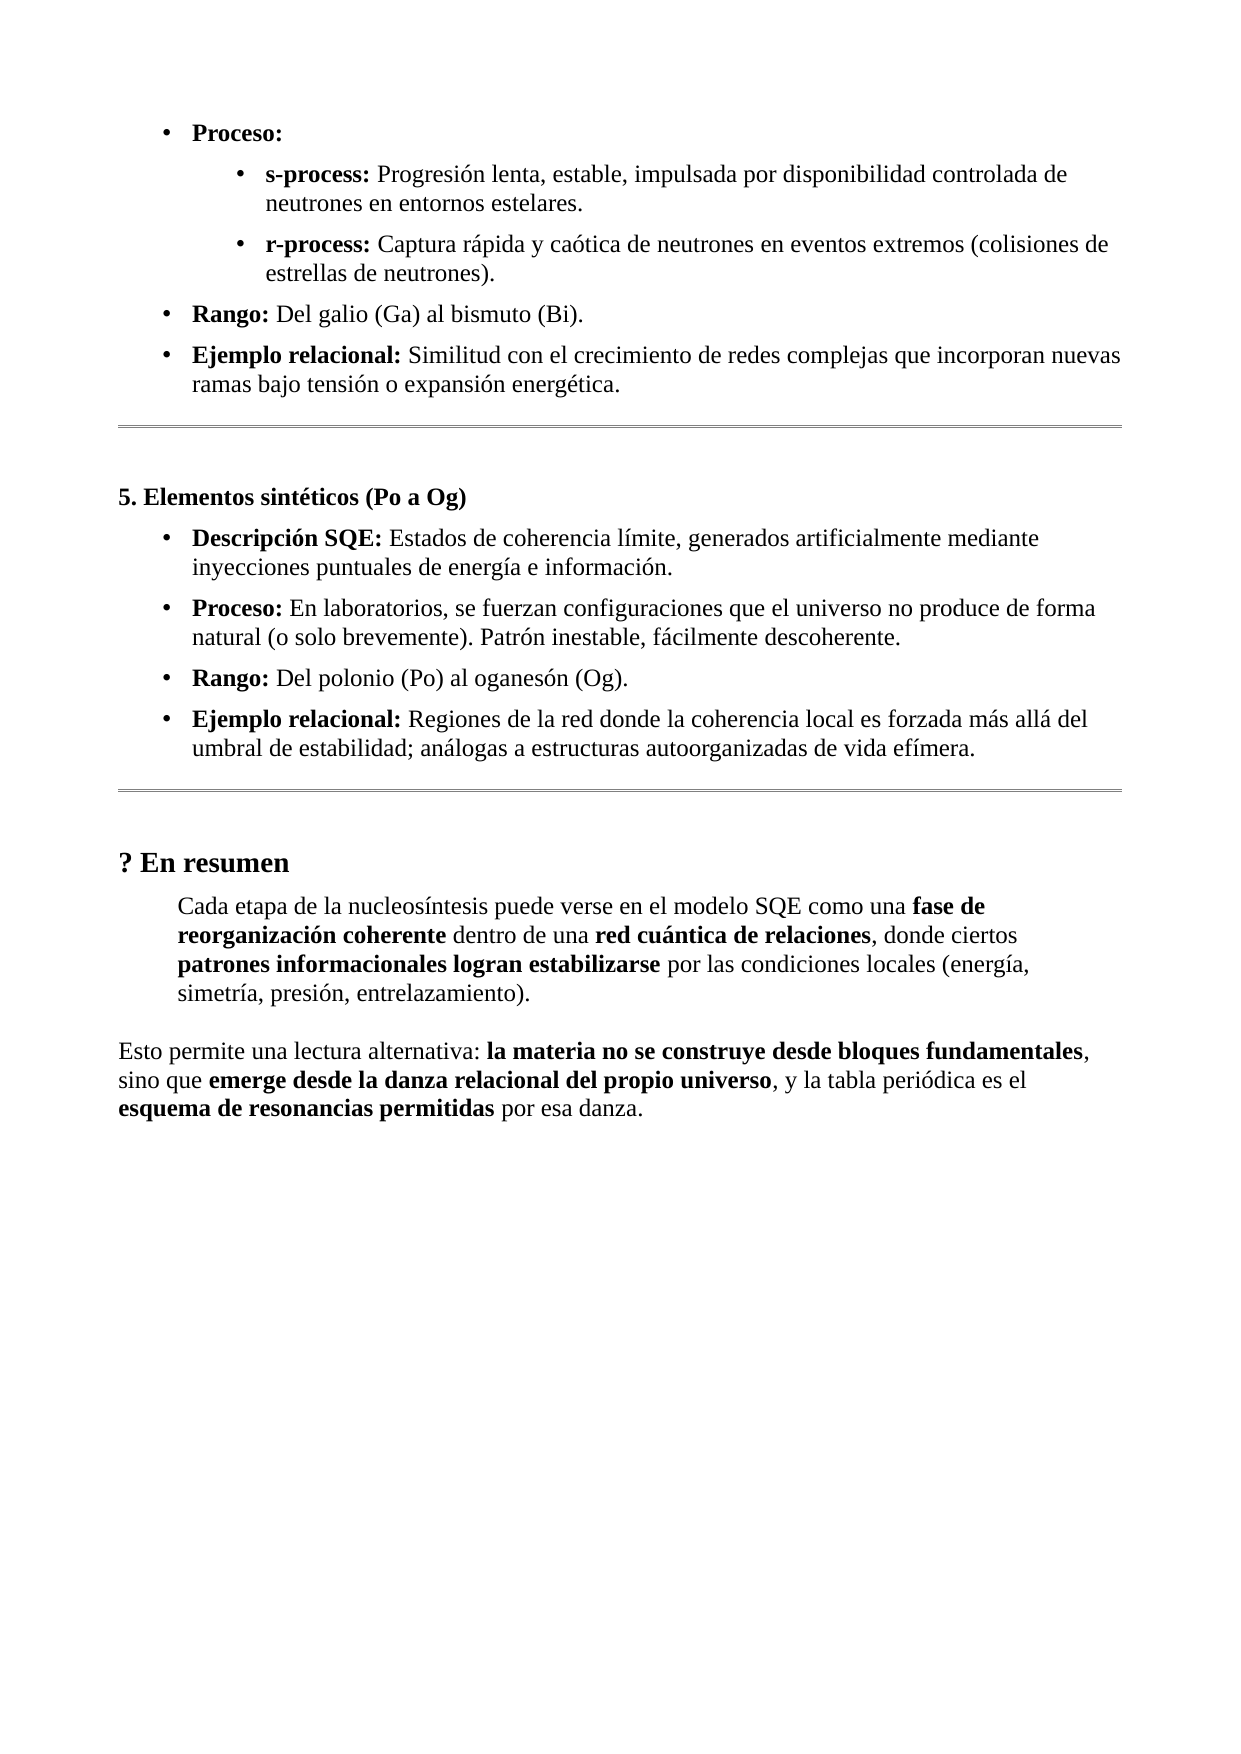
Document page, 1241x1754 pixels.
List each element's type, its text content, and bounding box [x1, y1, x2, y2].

text Esto permite una lectura alternativa: la materia no se construye desde bloques fundamentales, sino que emerge desde la danza relacional del propio universo, y la tabla periódica es el esquema de resonancias permitidas por esa danza. [118, 1036, 1122, 1122]
list Proceso: En laboratorios, se fuerzan configuraciones que el universo no produce de forma natural (o solo brevemente). Patrón inestable, fácilmente descoherente. [162, 593, 1122, 651]
subtitle ? En resumen [118, 845, 1122, 879]
list r-process: Captura rápida y caótica de neutrones en eventos extremos (colisiones de estrellas de neutrones). [236, 229, 1122, 287]
list Rango: Del polonio (Po) al oganesón (Og). [162, 663, 1122, 692]
list Proceso: [162, 118, 1122, 147]
list Rango: Del galio (Ga) al bismuto (Bi). [162, 299, 1122, 328]
list Ejemplo relacional: Similitud con el crecimiento de redes complejas que incorporan nuevas ramas bajo tensión o expansión energética. [162, 341, 1122, 398]
list Ejemplo relacional: Regiones de la red donde la coherencia local es forzada más allá del umbral de estabilidad; análogas a estructuras autoorganizadas de vida efímera. [162, 704, 1122, 762]
subtitle 5. Elementos sintéticos (Po a Og) [118, 482, 1122, 511]
list s-process: Progresión lenta, estable, impulsada por disponibilidad controlada de neutrones en entornos estelares. [236, 159, 1122, 217]
text Cada etapa de la nucleosíntesis puede verse en el modelo SQE como una fase de reorganización coherente dentro de una red cuántica de relaciones, donde ciertos patrones informacionales logran estabilizarse por las condiciones locales (energía, simetría, presión, entrelazamiento). [177, 891, 1063, 1006]
list Descripción SQE: Estados de coherencia límite, generados artificialmente mediante inyecciones puntuales de energía e información. [162, 523, 1122, 581]
